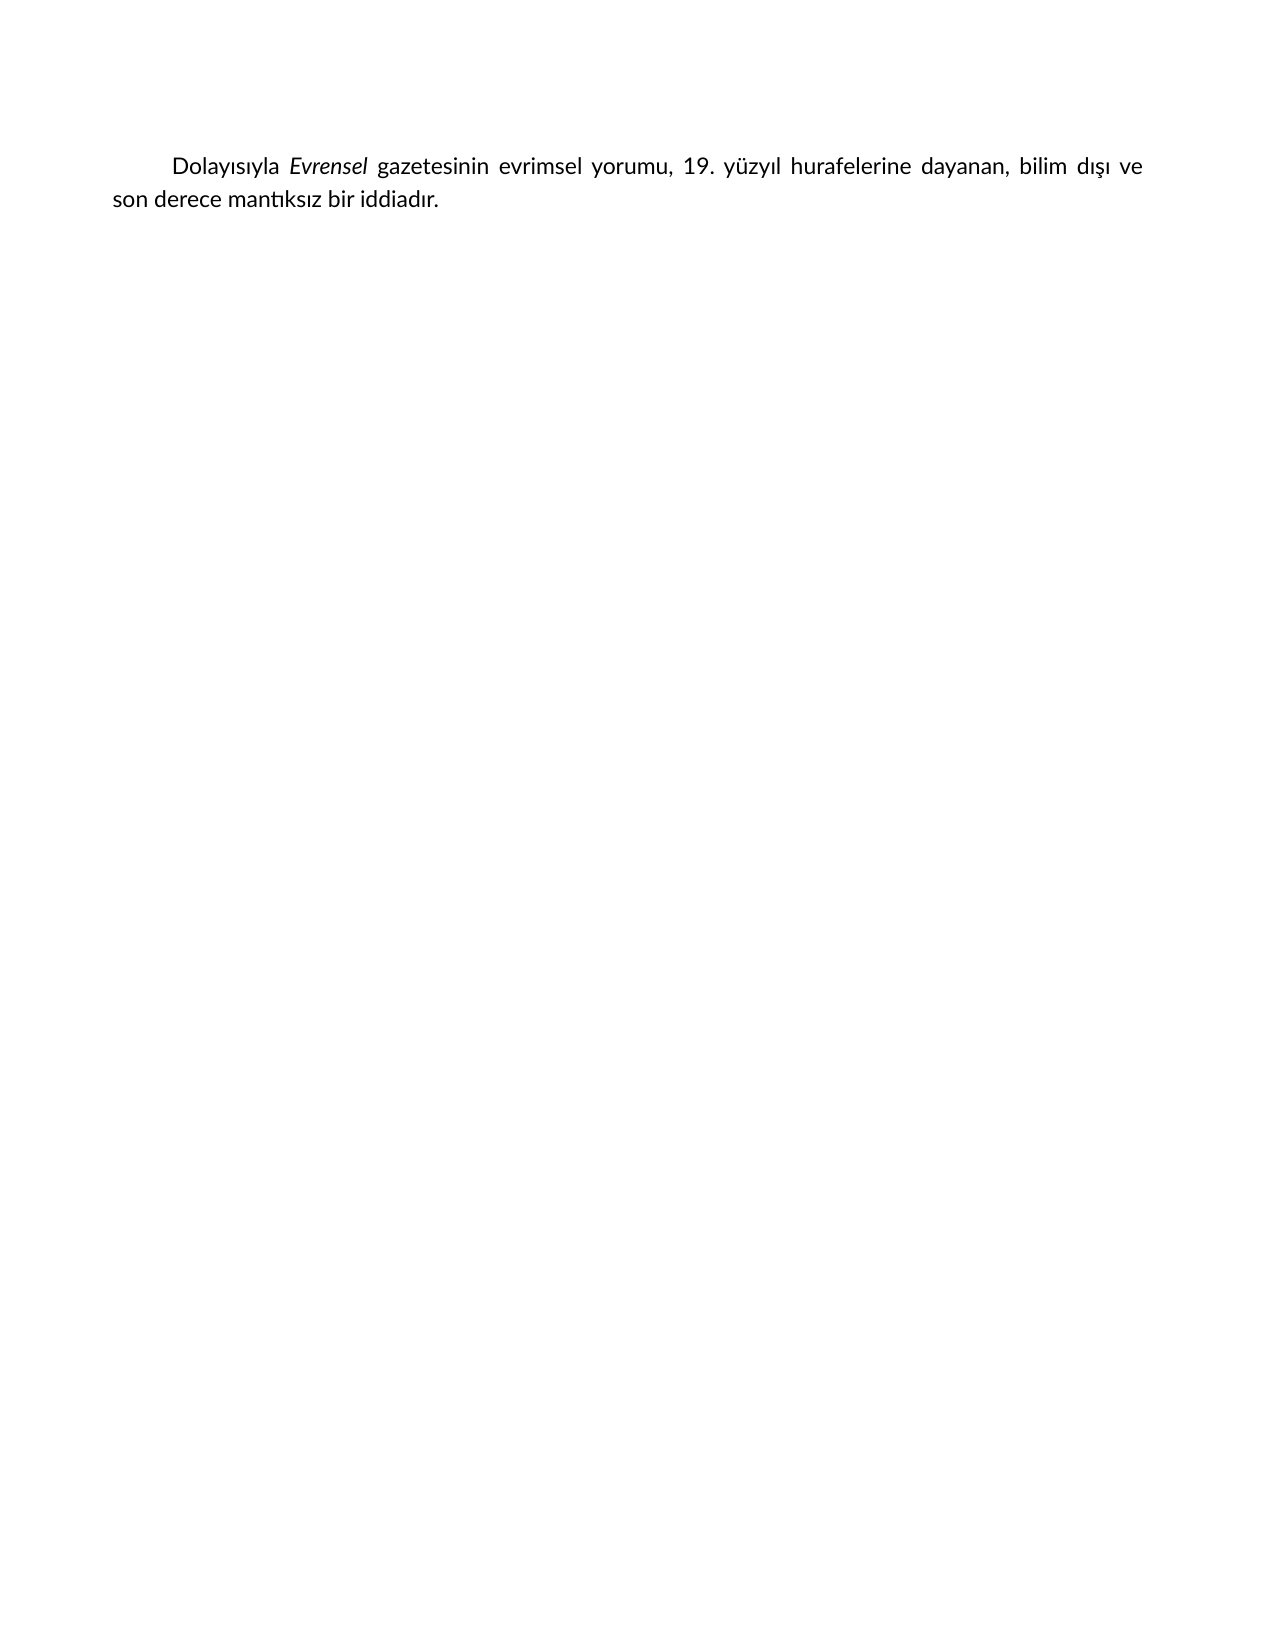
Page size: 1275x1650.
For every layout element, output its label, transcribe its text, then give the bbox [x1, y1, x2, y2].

text Dolayısıyla Evrensel gazetesinin evrimsel yorumu, 19. yüzyıl hurafelerine dayanan, bilim dışı ve son derece mantıksız bir iddiadır. [112, 148, 1145, 214]
